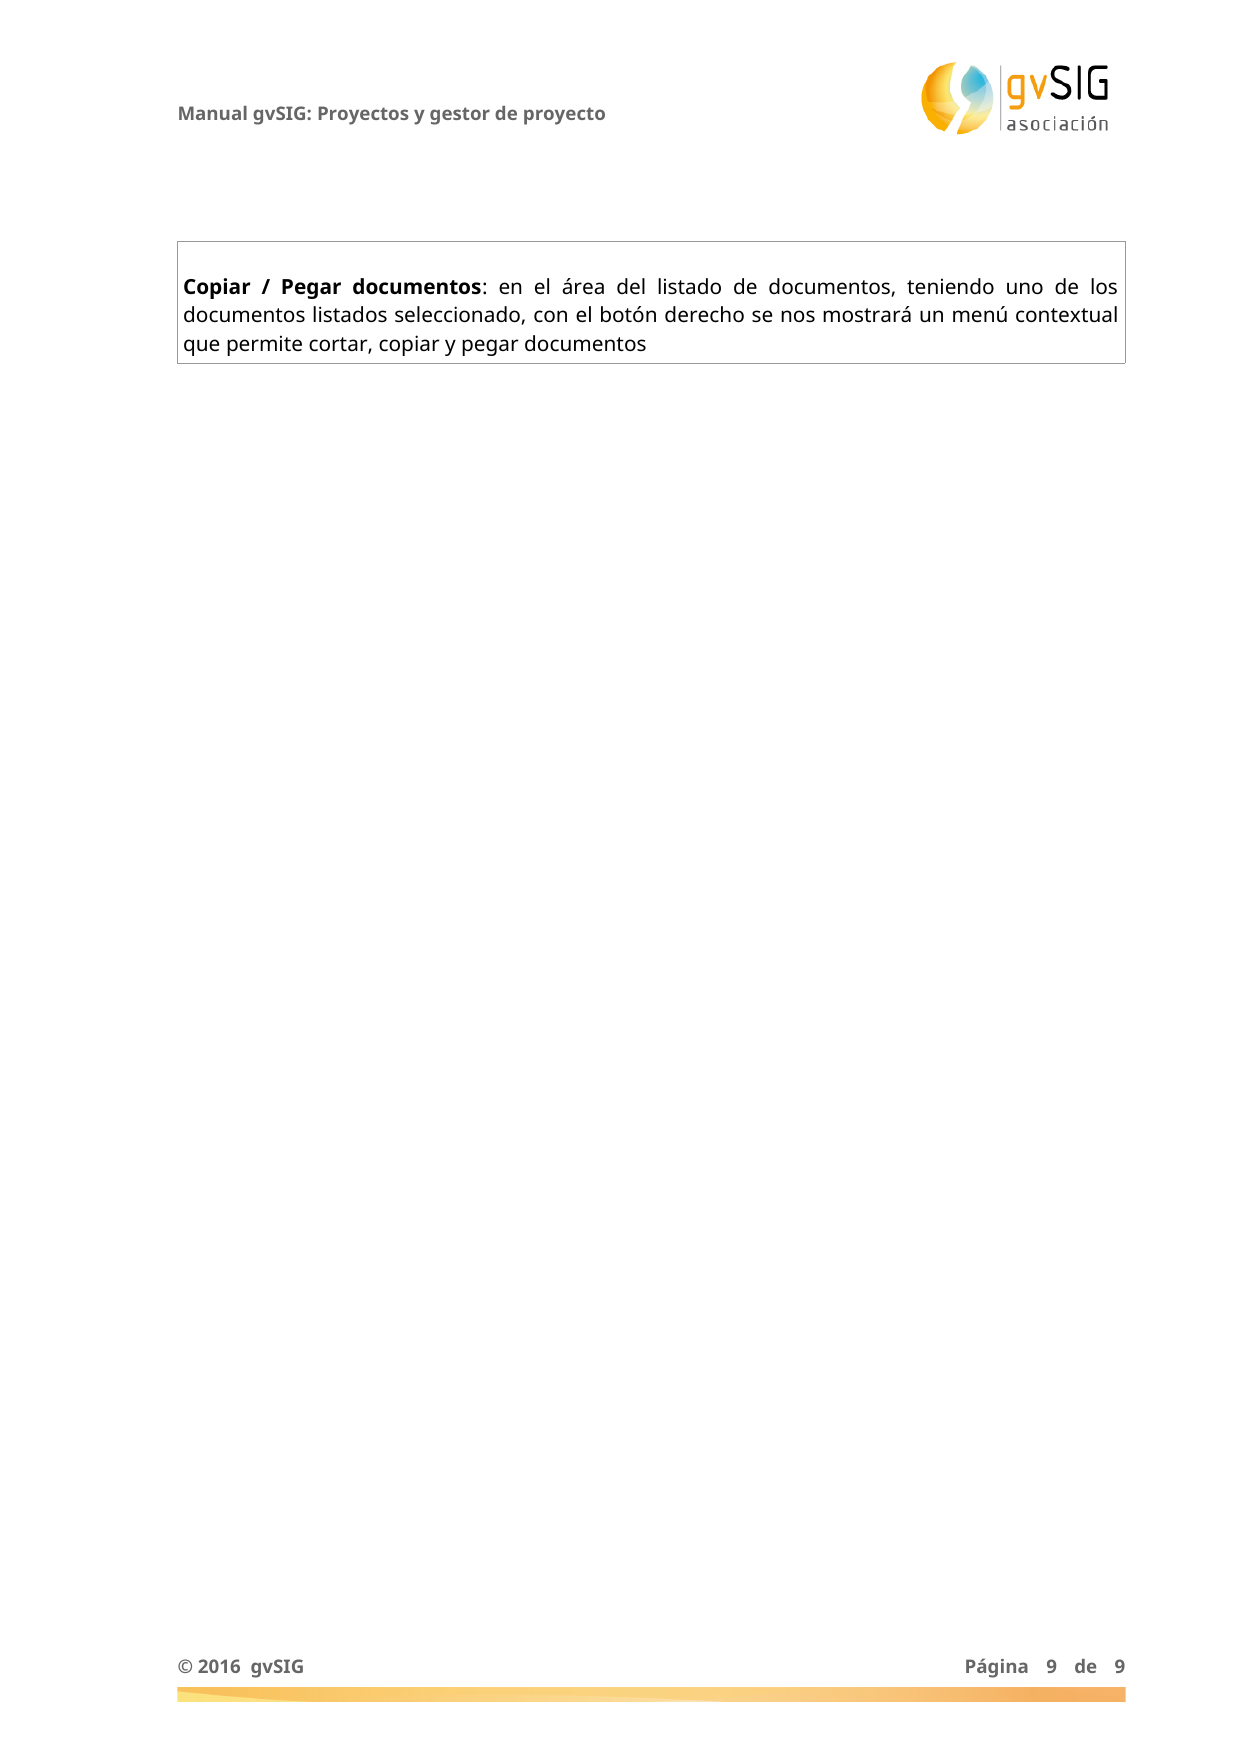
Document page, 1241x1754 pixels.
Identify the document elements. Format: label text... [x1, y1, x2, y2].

picture [177, 1687, 1126, 1702]
picture [902, 47, 1122, 148]
table_header Copiar / Pegar documentos: en el área del listado de documentos, teniendo uno de los documentos listados seleccionado, con el botón derecho se nos mostrará un menú contextual que permite cortar, copiar y pegar documentos [178, 242, 1125, 363]
